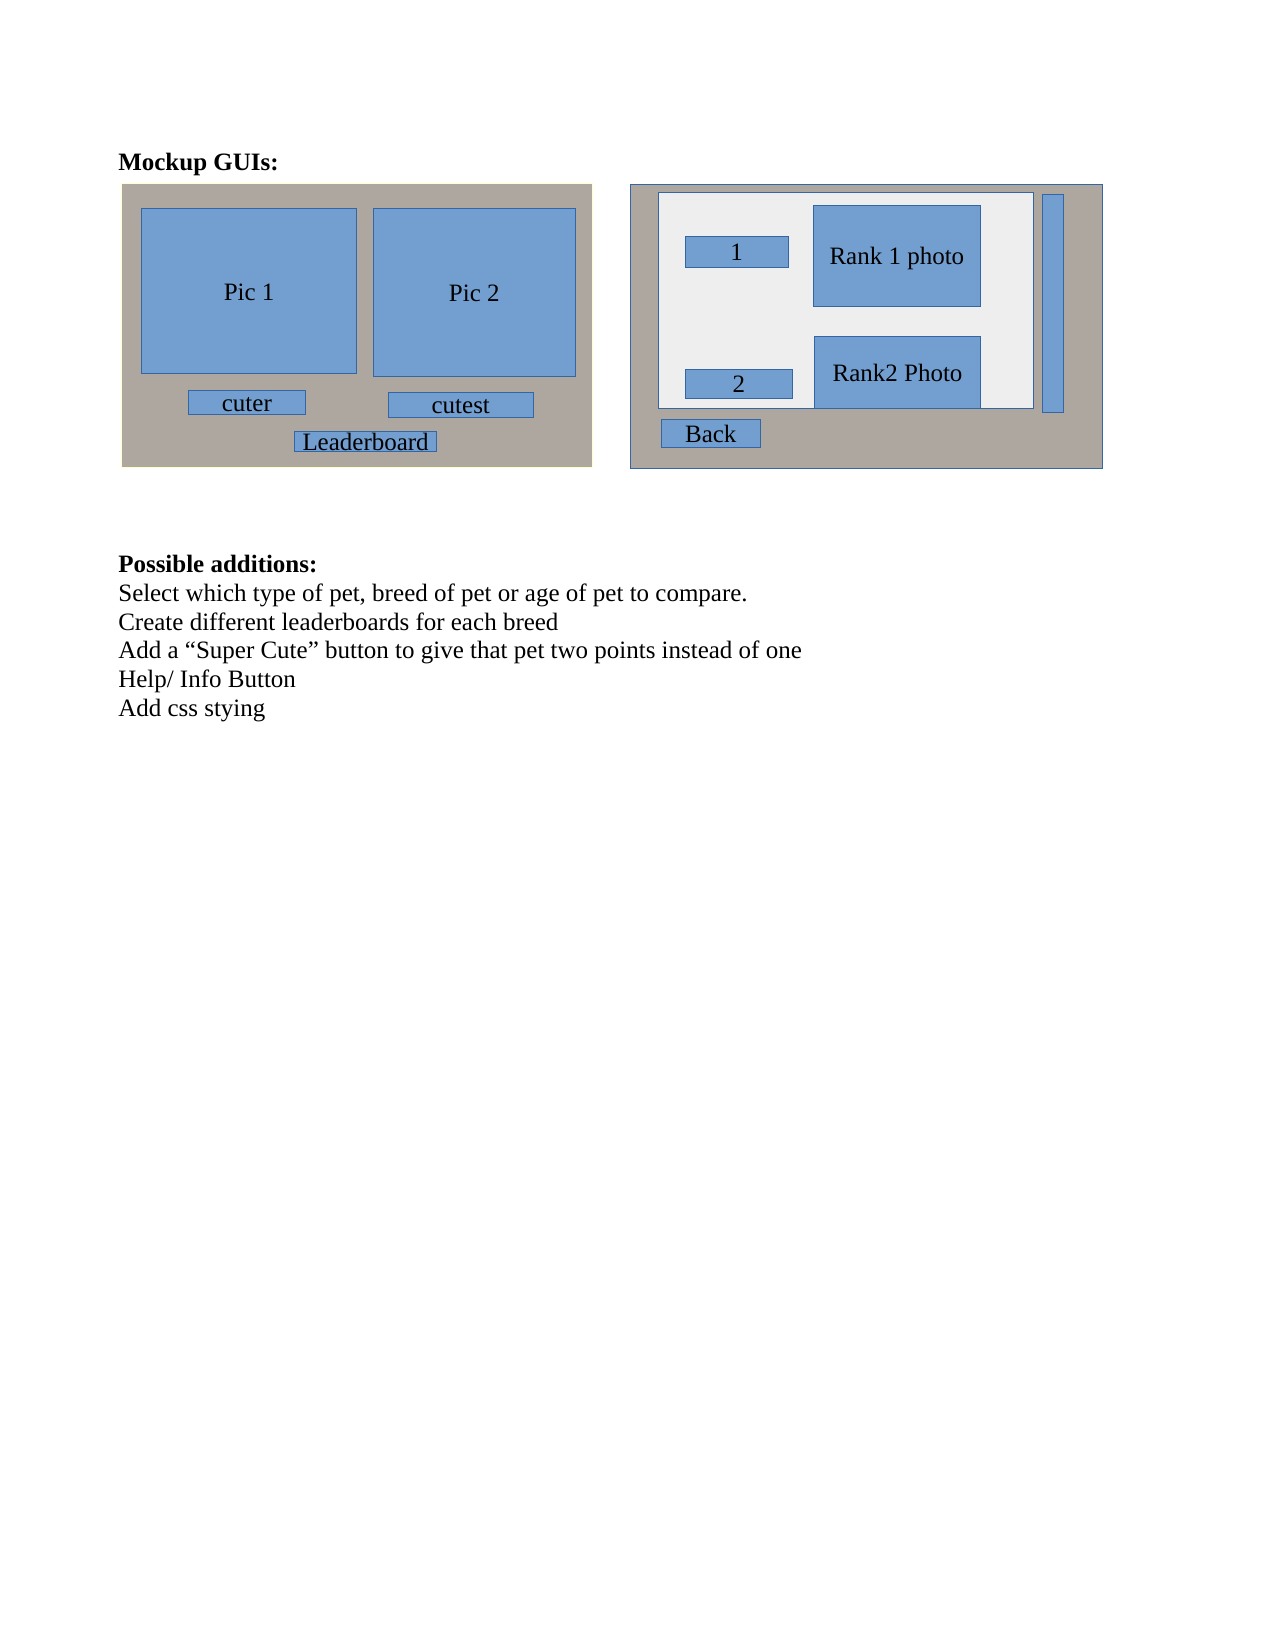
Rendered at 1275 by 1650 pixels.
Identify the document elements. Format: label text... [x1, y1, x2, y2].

text Add a “Super Cute” button to give that pet two points instead of one [118, 636, 1157, 664]
text Mockup GUIs: [118, 147, 1157, 176]
text Help/ Info Button [118, 664, 1157, 693]
text Select which type of pet, breed of pet or age of pet to compare. [118, 578, 1157, 607]
text Possible additions: [118, 549, 1157, 578]
text Add css stying [118, 693, 1157, 722]
text Create different leaderboards for each breed [118, 607, 1157, 636]
